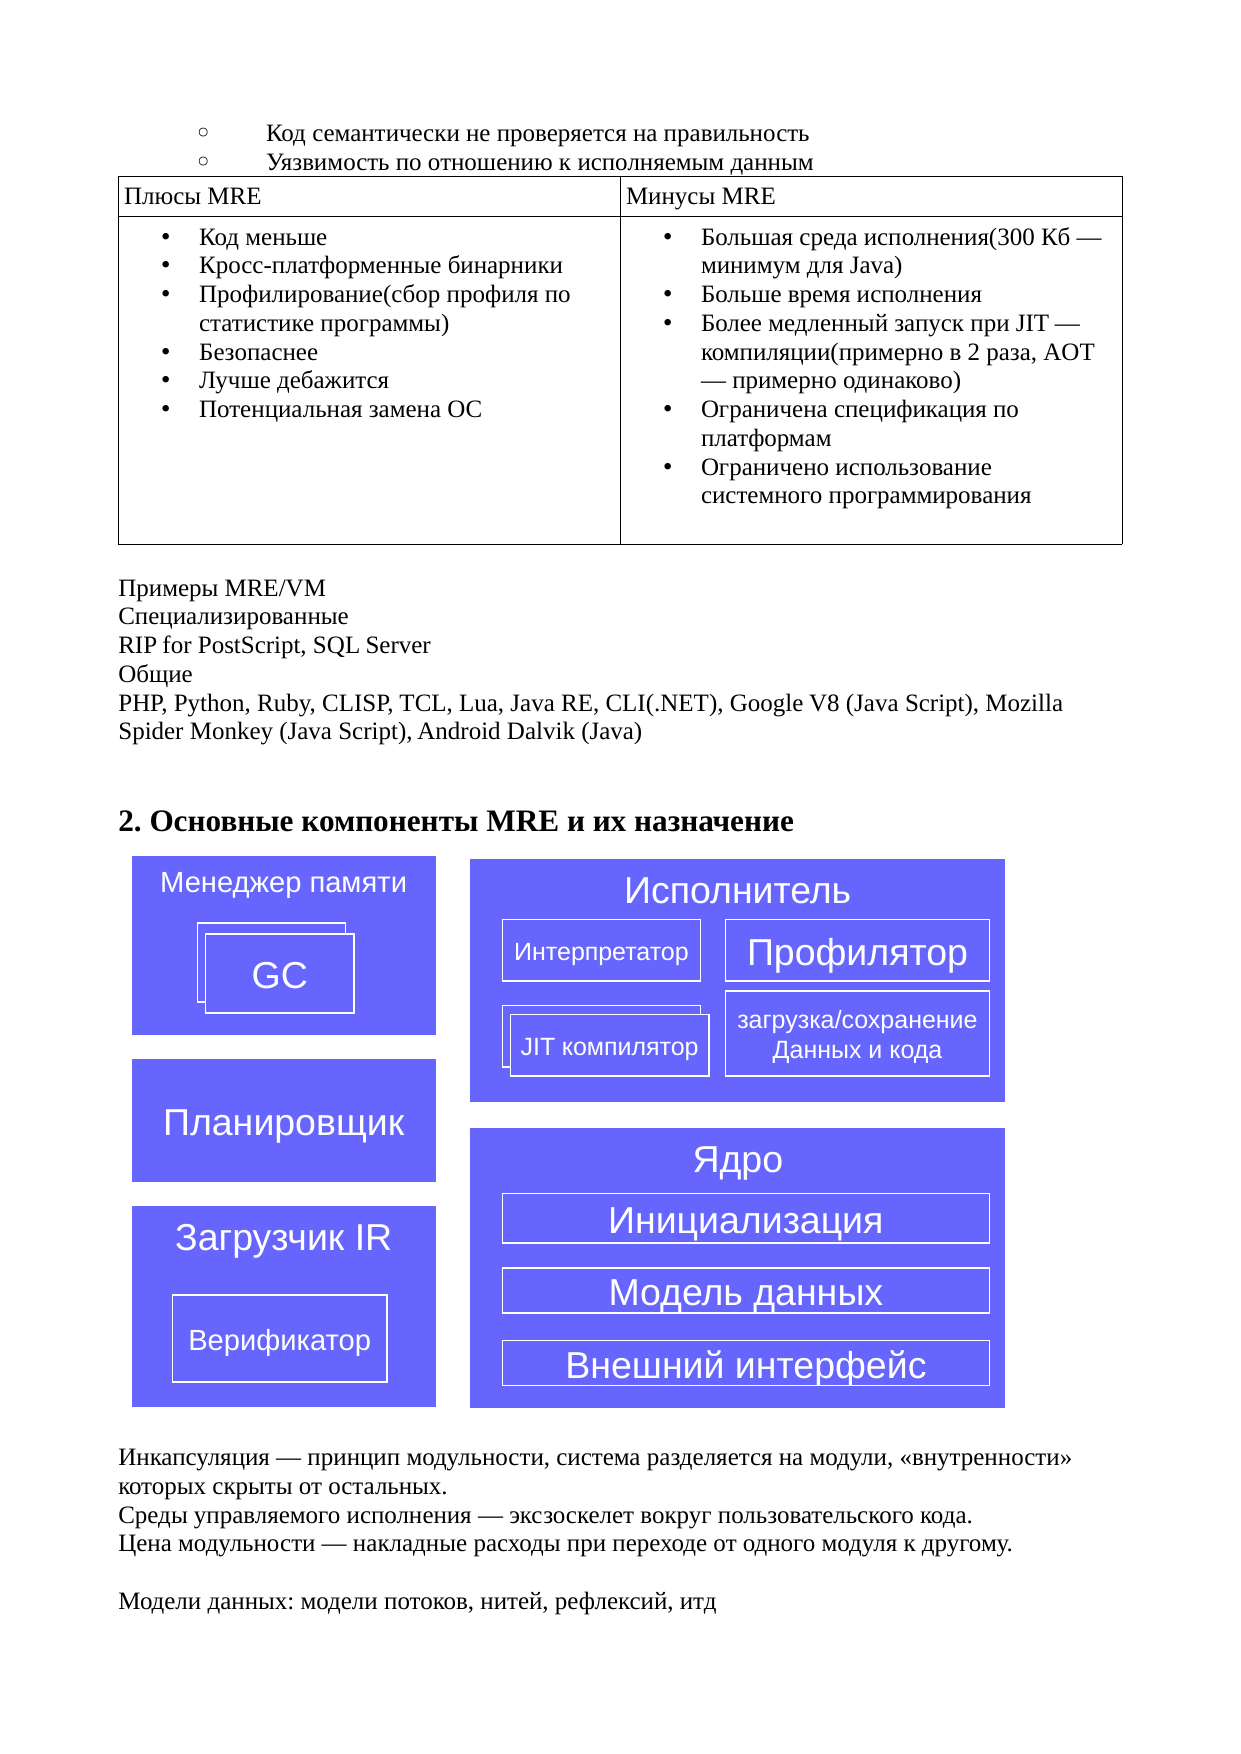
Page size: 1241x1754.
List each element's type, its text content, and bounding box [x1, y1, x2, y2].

text Специализированные [118, 601, 1122, 630]
list Уязвимость по отношению к исполняемым данным [193, 147, 1122, 176]
text PHP, Python, Ruby, CLISP, TCL, Lua, Java RE, CLI(.NET), Google V8 (Java Script), Mozilla Spider Monkey (Java Script), Android Dalvik (Java) [118, 688, 1122, 745]
table_header Минусы MRE [621, 177, 1122, 216]
text Общие [118, 659, 1122, 688]
table_header Плюсы MRE [119, 177, 620, 216]
text 2. Основные компоненты MRE и их назначение [118, 803, 1122, 838]
text Примеры MRE/VM [118, 573, 1122, 601]
text Инкапсуляция — принцип модульности, система разделяется на модули, «внутренности» которых скрыты от остальных. [118, 1442, 1122, 1500]
text Цена модульности — накладные расходы при переходе от одного модуля к другому. [118, 1528, 1122, 1557]
text Среды управляемого исполнения — эксзоскелет вокруг пользовательского кода. [118, 1500, 1122, 1528]
table_cell Большая среда исполнения(300 Кб — минимум для Java) Больше время исполнения Более медленный запуск при JIT — компиляции(примерно в 2 раза, AOT — примерно одинаково) Ограничена спецификация по платформам Ограничено использование системного программирования [621, 217, 1122, 544]
text Модели данных: модели потоков, нитей, рефлексий, итд [118, 1586, 1122, 1615]
list Код семантически не проверяется на правильность [193, 118, 1122, 147]
text RIP for PostScript, SQL Server [118, 630, 1122, 659]
table_cell Код меньше Кросс-платформенные бинарники Профилирование(сбор профиля по статистике программы) Безопаснее Лучше дебажится Потенциальная замена ОС [119, 217, 620, 544]
